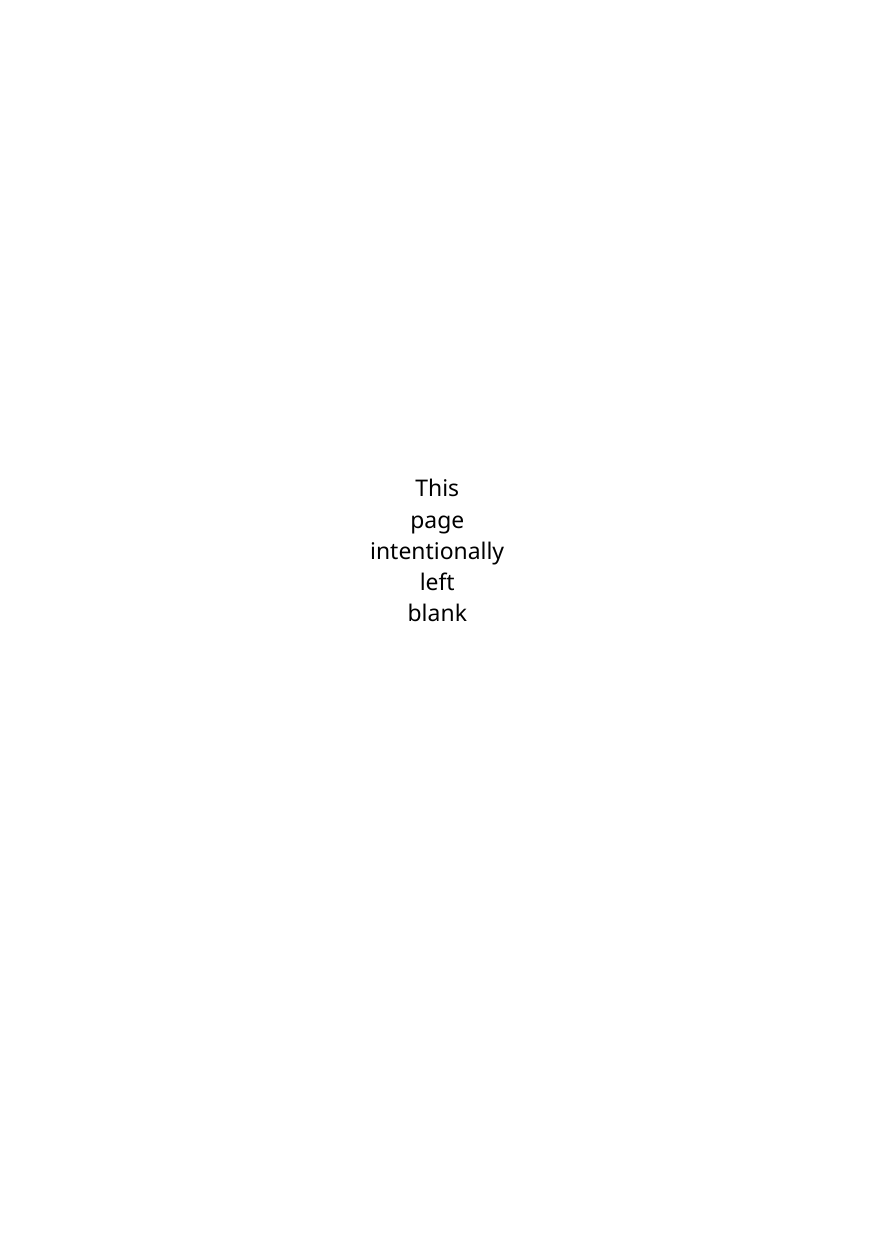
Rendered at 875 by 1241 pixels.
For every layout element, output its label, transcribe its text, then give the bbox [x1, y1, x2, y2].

subtitle Blank page [88, 130, 786, 187]
text This page intentionally left blank [88, 472, 786, 629]
